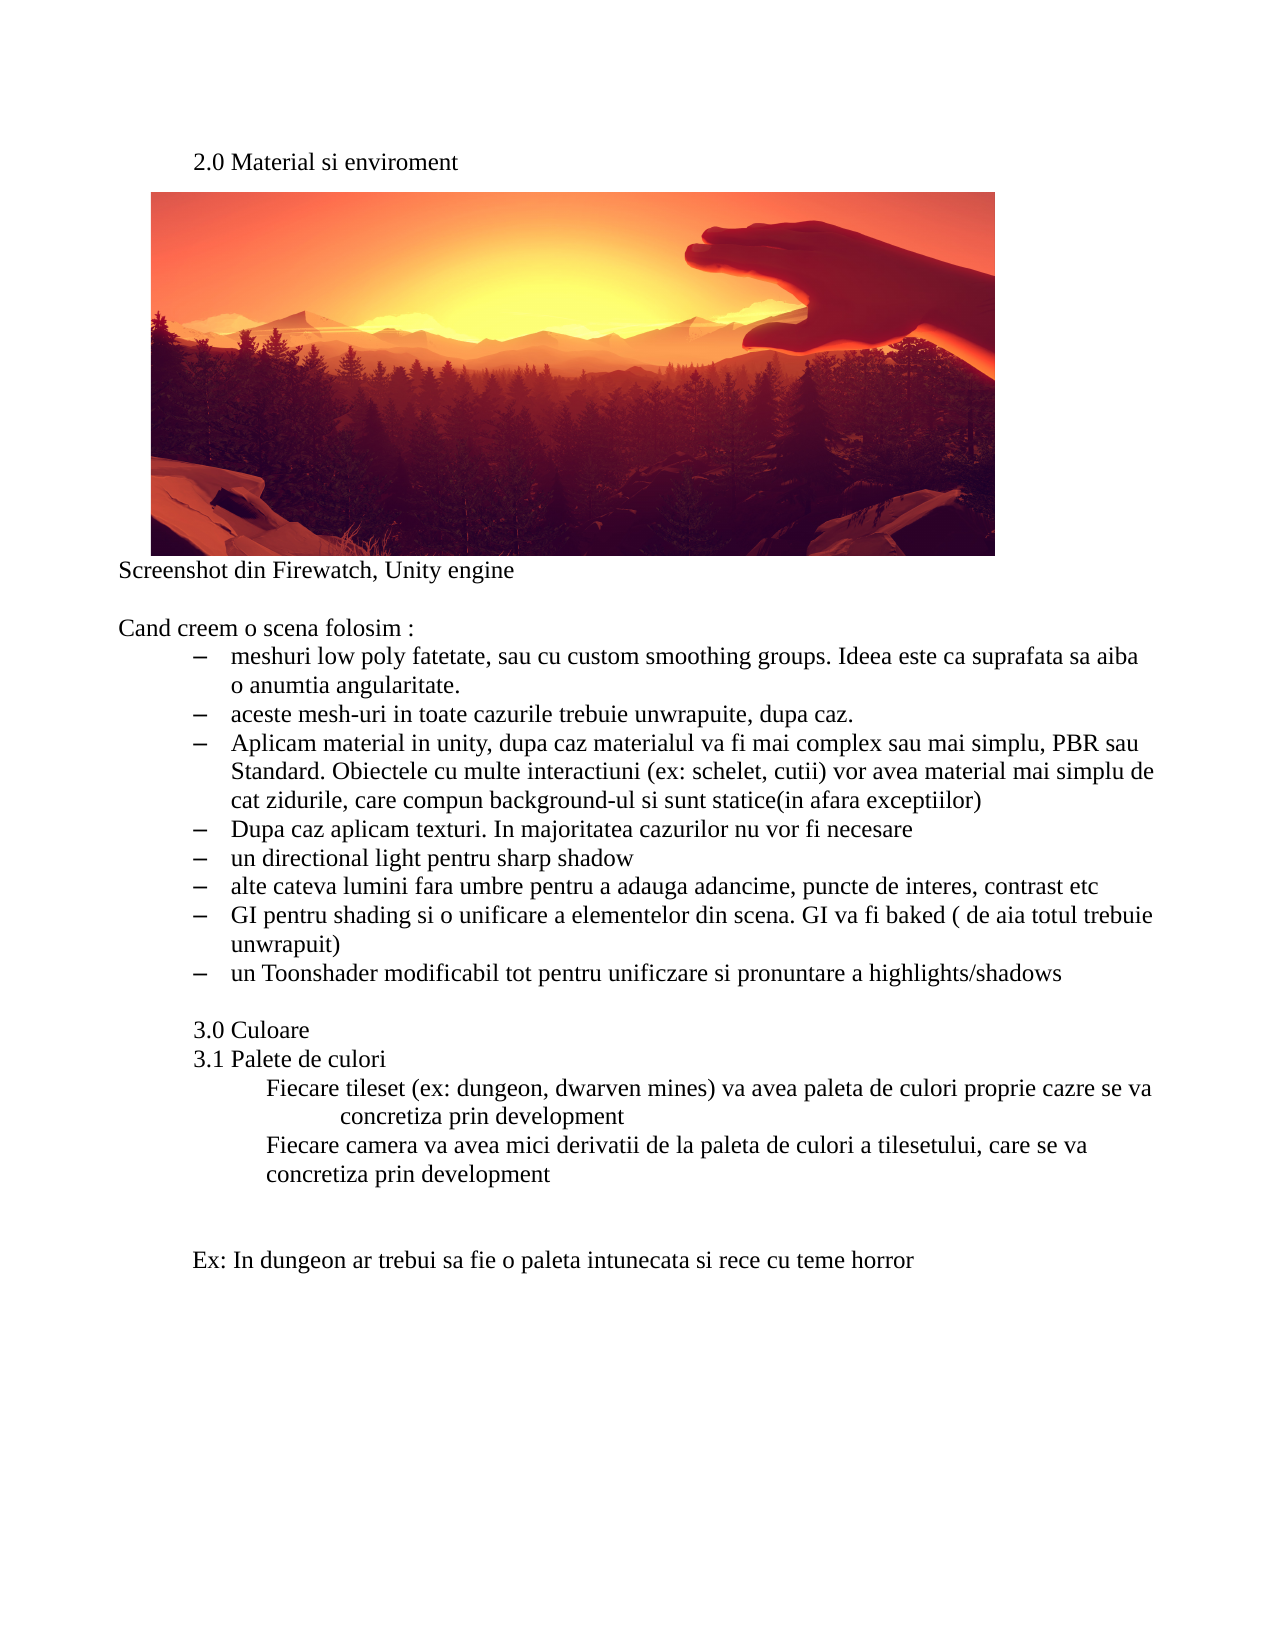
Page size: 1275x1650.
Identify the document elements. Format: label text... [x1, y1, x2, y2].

text Ex: In dungeon ar trebui sa fie o paleta intunecata si rece cu teme horror [118, 1245, 1157, 1274]
list meshuri low poly fatetate, sau cu custom smoothing groups. Ideea este ca suprafata sa aiba o anumtia angularitate. [193, 641, 1157, 699]
list un directional light pentru sharp shadow [193, 843, 1157, 871]
list Culoare [193, 1015, 1157, 1044]
text Fiecare tileset (ex: dungeon, dwarven mines) va avea paleta de culori proprie cazre se va concretiza prin development [118, 1073, 1157, 1130]
text Cand creem o scena folosim : [118, 613, 1157, 641]
list aceste mesh-uri in toate cazurile trebuie unwrapuite, dupa caz. [193, 699, 1157, 728]
list Aplicam material in unity, dupa caz materialul va fi mai complex sau mai simplu, PBR sau Standard. Obiectele cu multe interactiuni (ex: schelet, cutii) vor avea material mai simplu de cat zidurile, care compun background-ul si sunt statice(in afara exceptiilor) [193, 728, 1157, 814]
list alte cateva lumini fara umbre pentru a adauga adancime, puncte de interes, contrast etc [193, 871, 1157, 900]
list Material si enviroment [193, 147, 1157, 176]
text Screenshot din Firewatch, Unity engine [118, 176, 1157, 584]
text Fiecare camera va avea mici derivatii de la paleta de culori a tilesetului, care se va concretiza prin development [118, 1130, 1157, 1188]
list Palete de culori [193, 1044, 1157, 1073]
list Dupa caz aplicam texturi. In majoritatea cazurilor nu vor fi necesare [193, 814, 1157, 843]
picture [150, 192, 995, 556]
list un Toonshader modificabil tot pentru unificzare si pronuntare a highlights/shadows [193, 958, 1157, 986]
list GI pentru shading si o unificare a elementelor din scena. GI va fi baked ( de aia totul trebuie unwrapuit) [193, 900, 1157, 958]
